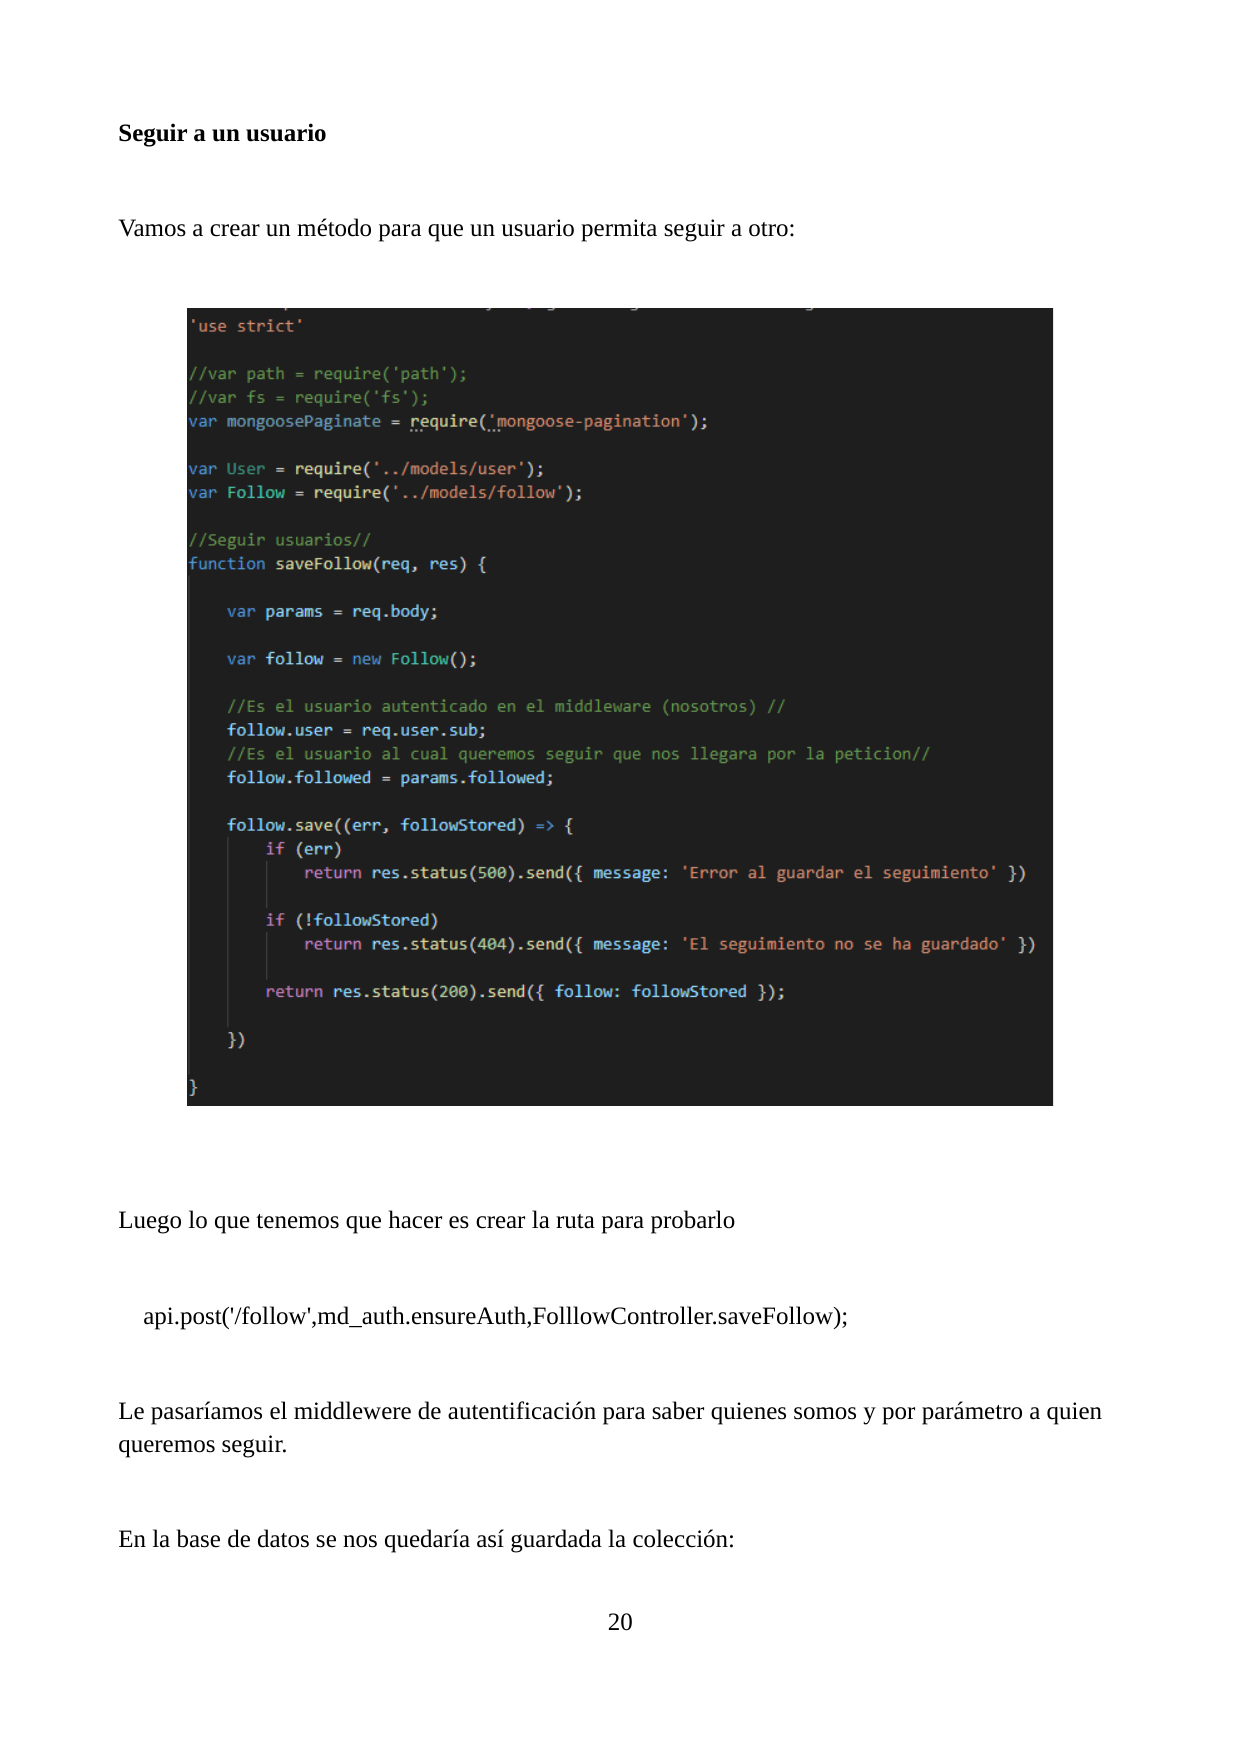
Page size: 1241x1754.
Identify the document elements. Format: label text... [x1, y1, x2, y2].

text Seguir a un usuario [118, 118, 1122, 147]
picture [187, 308, 1054, 1106]
text Vamos a crear un método para que un usuario permita seguir a otro: [118, 213, 1122, 242]
text Luego lo que tenemos que hacer es crear la ruta para probarlo [118, 1206, 1122, 1234]
text api.post('/follow',md_auth.ensureAuth,FolllowController.saveFollow); [118, 1301, 1122, 1329]
text En la base de datos se nos quedaría así guardada la colección: [118, 1524, 1122, 1553]
text Le pasaríamos el middlewere de autentificación para saber quienes somos y por parámetro a quien queremos seguir. [118, 1396, 1122, 1458]
